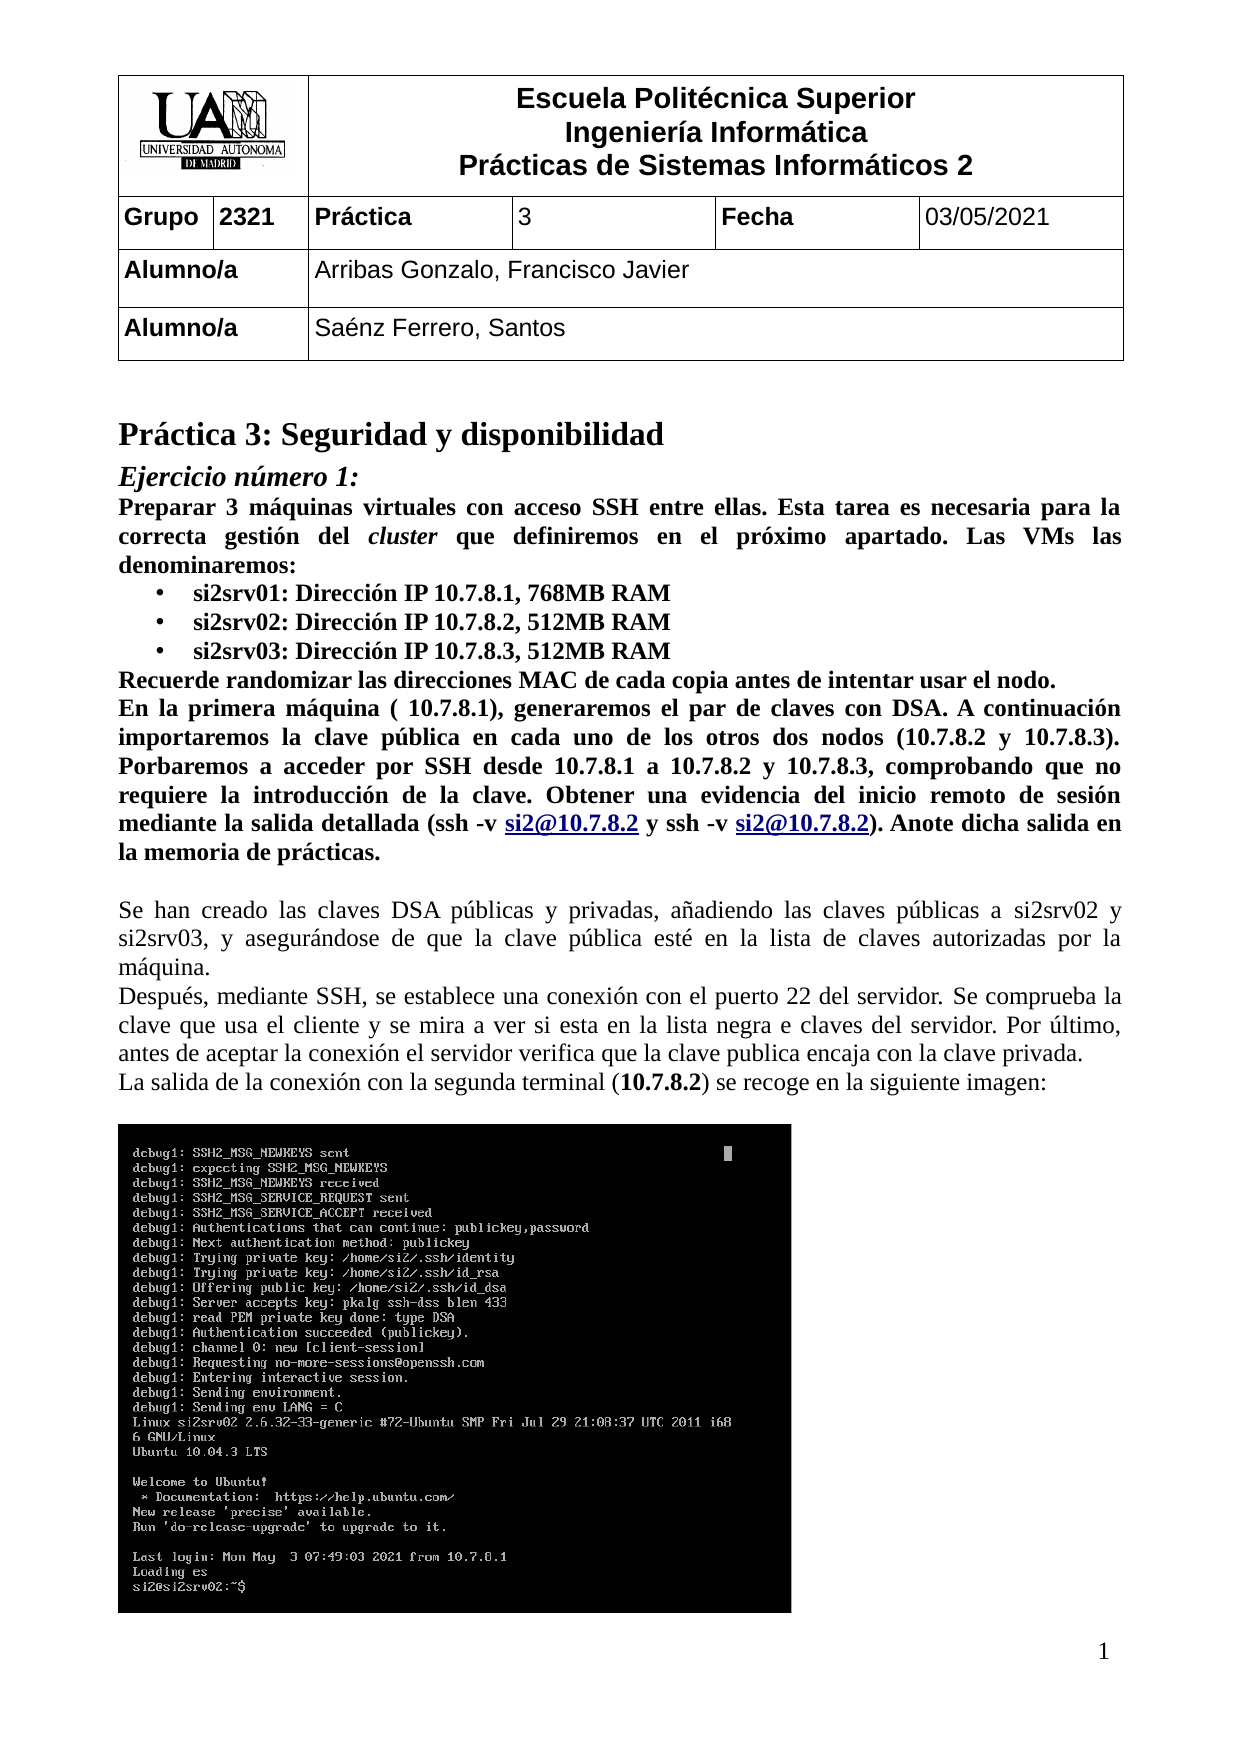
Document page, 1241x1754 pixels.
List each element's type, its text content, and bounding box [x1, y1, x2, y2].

picture [123, 81, 296, 178]
table_cell Alumno/a [119, 250, 308, 307]
text En la primera máquina ( 10.7.8.1), generaremos el par de claves con DSA. A continuación importaremos la clave pública en cada uno de los otros dos nodos (10.7.8.2 y 10.7.8.3). Porbaremos a acceder por SSH desde 10.7.8.1 a 10.7.8.2 y 10.7.8.3, comprobando que no requiere la introducción de la clave. Obtener una evidencia del inicio remoto de sesión mediante la salida detallada (ssh -v si2@10.7.8.2 y ssh -v si2@10.7.8.2). Anote dicha salida en la memoria de prácticas. [118, 693, 1122, 866]
table_header Escuela Politécnica Superior Ingeniería Informática Prácticas de Sistemas Informáticos 2 [309, 76, 1123, 196]
list si2srv01: Dirección IP 10.7.8.1, 768MB RAM [156, 578, 1122, 607]
table_cell Práctica [309, 197, 512, 249]
table_header [119, 76, 308, 196]
table_cell Arribas Gonzalo, Francisco Javier [309, 250, 1123, 307]
table_cell 3 [513, 197, 715, 249]
table_cell 03/05/2021 [920, 197, 1123, 249]
list si2srv02: Dirección IP 10.7.8.2, 512MB RAM [156, 607, 1122, 636]
text Se han creado las claves DSA públicas y privadas, añadiendo las claves públicas a si2srv02 y si2srv03, y asegurándose de que la clave pública esté en la lista de claves autorizadas por la máquina. [118, 895, 1122, 981]
text Recuerde randomizar las direcciones MAC de cada copia antes de intentar usar el nodo. [118, 665, 1122, 693]
table_cell Saénz Ferrero, Santos [309, 308, 1123, 360]
text Después, mediante SSH, se establece una conexión con el puerto 22 del servidor. Se comprueba la clave que usa el cliente y se mira a ver si esta en la lista negra e claves del servidor. Por último, antes de aceptar la conexión el servidor verifica que la clave publica encaja con la clave privada. [118, 981, 1122, 1067]
list si2srv03: Dirección IP 10.7.8.3, 512MB RAM [156, 636, 1122, 665]
table_cell Alumno/a [119, 308, 308, 360]
subtitle Práctica 3: Seguridad y disponibilidad [118, 414, 1122, 452]
text Preparar 3 máquinas virtuales con acceso SSH entre ellas. Esta tarea es necesaria para la correcta gestión del cluster que definiremos en el próximo apartado. Las VMs las denominaremos: [118, 492, 1122, 578]
table_cell Fecha [716, 197, 919, 249]
text Ejercicio número 1: [118, 459, 1122, 492]
picture [118, 1124, 792, 1613]
table_cell 2321 [214, 197, 308, 249]
text La salida de la conexión con la segunda terminal (10.7.8.2) se recoge en la siguiente imagen: [118, 1067, 1122, 1096]
table_cell Grupo [119, 197, 213, 249]
